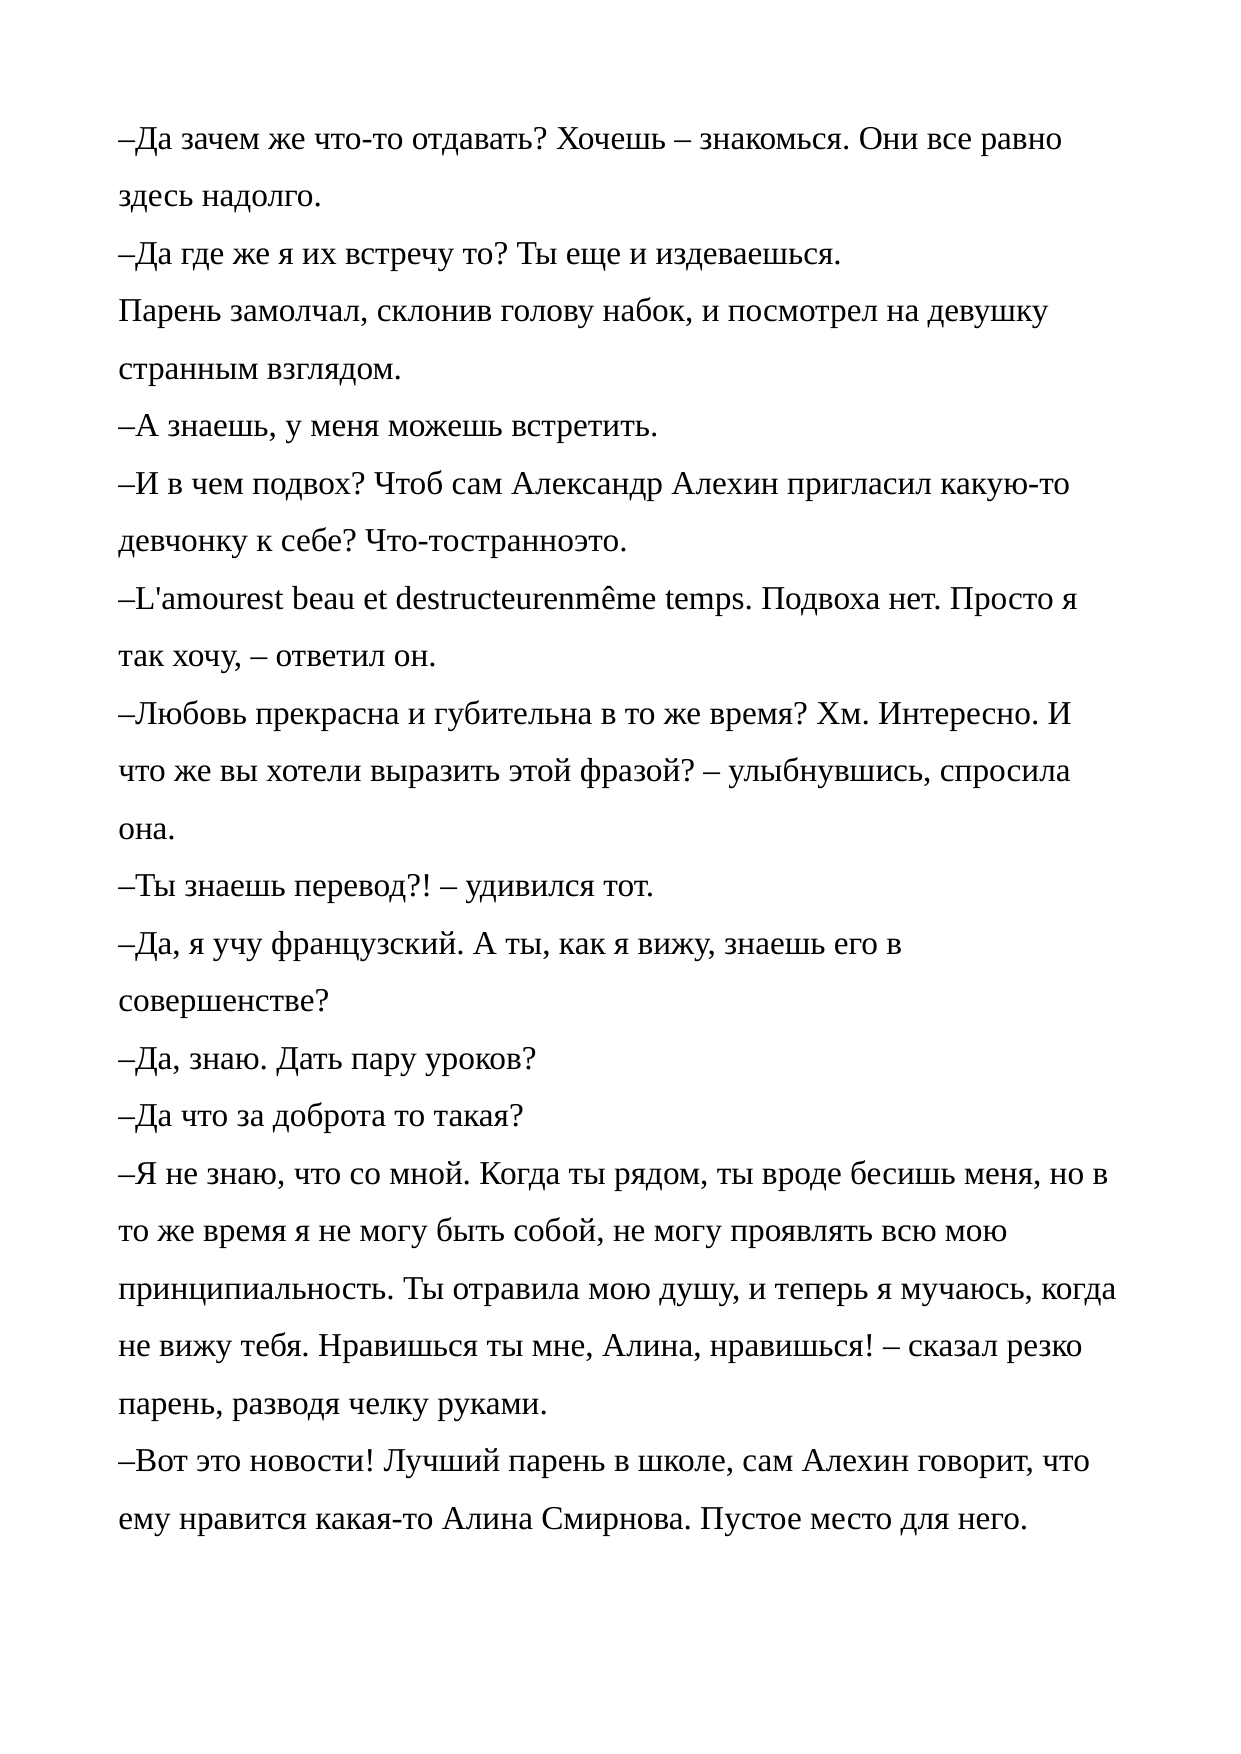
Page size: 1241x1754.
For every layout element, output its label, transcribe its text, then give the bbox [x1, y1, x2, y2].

text –L'amourest beau et destructeurenmême temps. Подвоха нет. Просто я так хочу, – ответил он. [118, 578, 1122, 674]
text –Да, знаю. Дать пару уроков? [118, 1038, 1122, 1076]
text –Да где же я их встречу то? Ты еще и издеваешься. [118, 233, 1122, 271]
text –Я не знаю, что со мной. Когда ты рядом, ты вроде бесишь меня, но в то же время я не могу быть собой, не могу проявлять всю мою принципиальность. Ты отравила мою душу, и теперь я мучаюсь, когда не вижу тебя. Нравишься ты мне, Алина, нравишься! – сказал резко парень, разводя челку руками. [118, 1153, 1122, 1421]
text –Любовь прекрасна и губительна в то же время? Хм. Интересно. И что же вы хотели выразить этой фразой? – улыбнувшись, спросила она. [118, 693, 1122, 846]
text –Да, я учу французский. А ты, как я вижу, знаешь его в совершенстве? [118, 923, 1122, 1019]
text –И в чем подвох? Чтоб сам Александр Алехин пригласил какую-то девчонку к себе? Что-тостранноэто. [118, 463, 1122, 559]
text Парень замолчал, склонив голову набок, и посмотрел на девушку странным взглядом. [118, 291, 1122, 386]
text –Вот это новости! Лучший парень в школе, сам Алехин говорит, что ему нравится какая-то Алина Смирнова. Пустое место для него. [118, 1441, 1122, 1536]
text –Да зачем же что-то отдавать? Хочешь – знакомься. Они все равно здесь надолго. [118, 118, 1122, 214]
text –Да что за доброта то такая? [118, 1096, 1122, 1134]
text –Ты знаешь перевод?! – удивился тот. [118, 866, 1122, 904]
text –А знаешь, у меня можешь встретить. [118, 406, 1122, 444]
